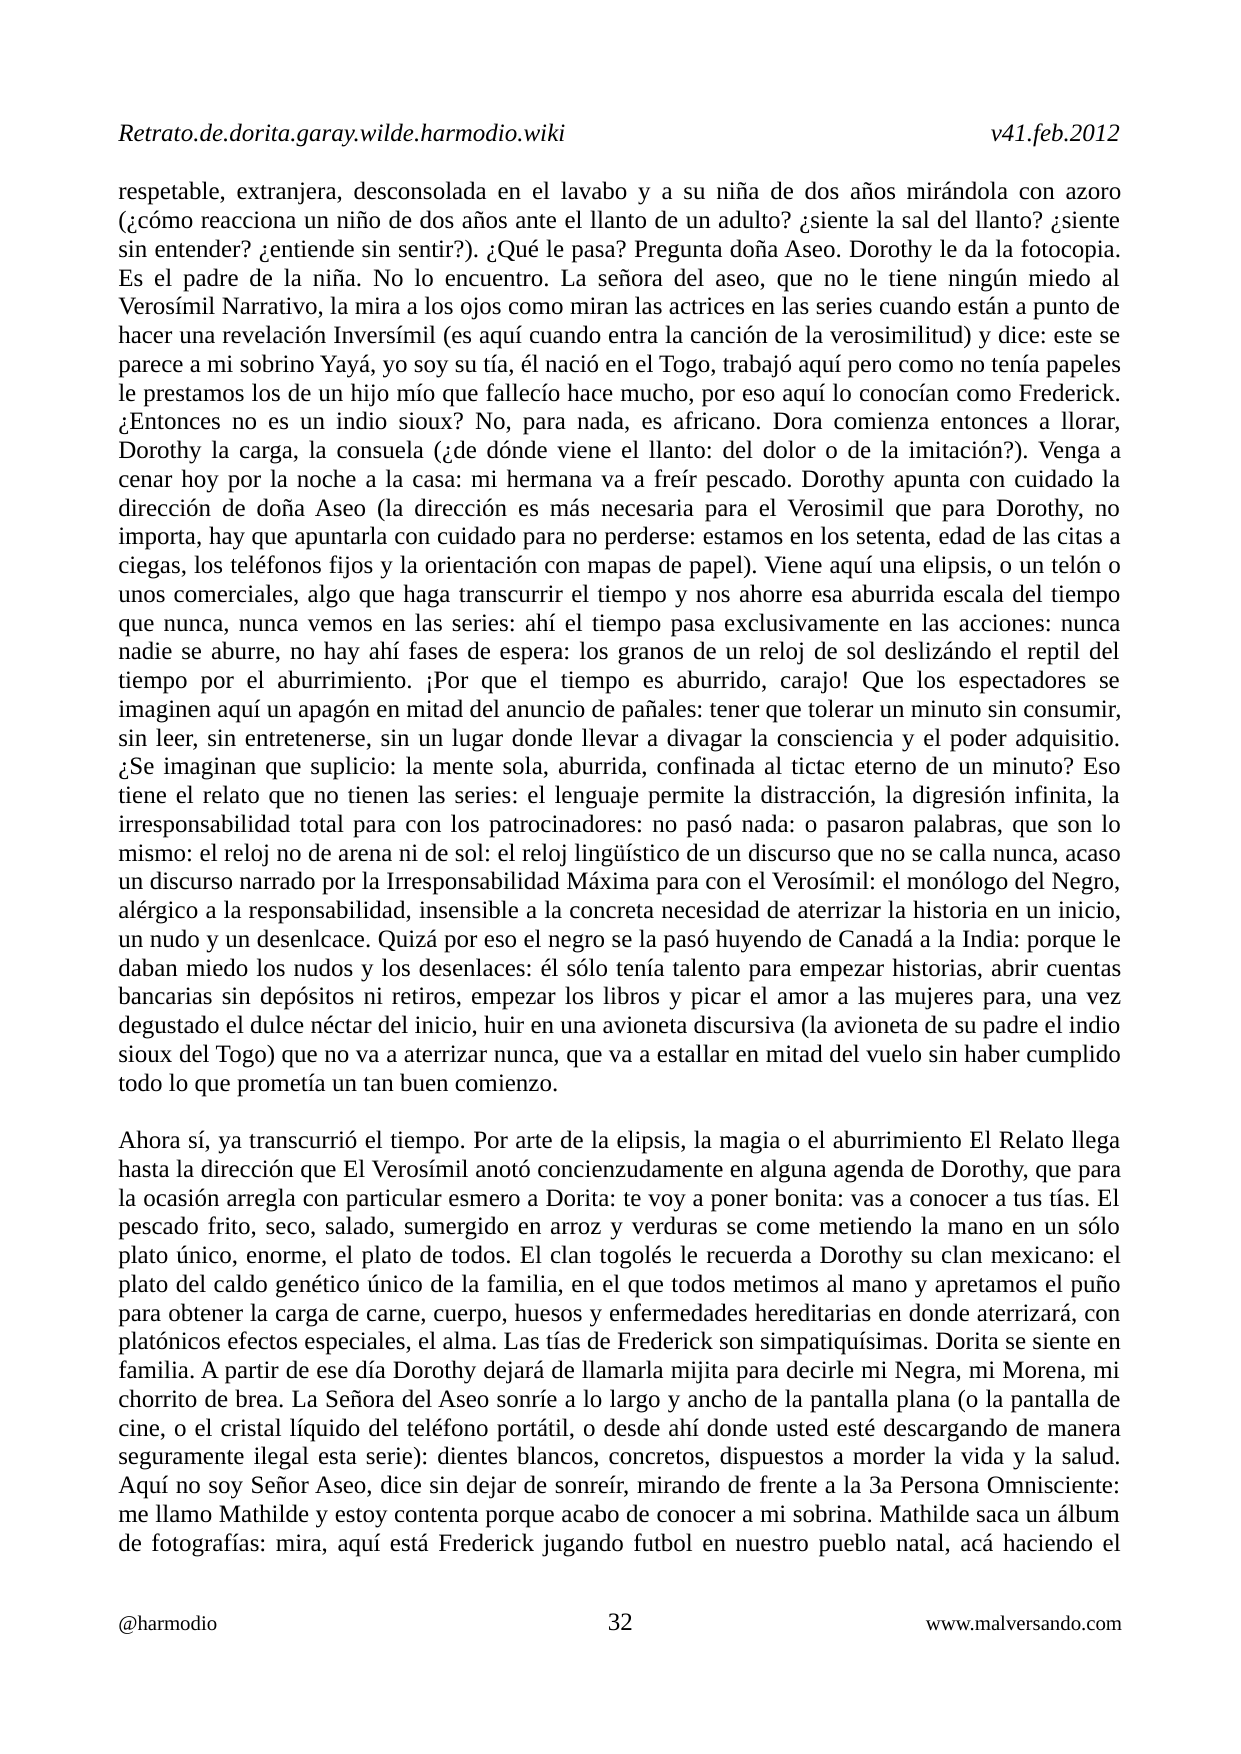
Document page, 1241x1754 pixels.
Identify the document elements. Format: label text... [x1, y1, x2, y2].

text Ahora sí, ya transcurrió el tiempo. Por arte de la elipsis, la magia o el aburrimiento El Relato llega hasta la dirección que El Verosímil anotó concienzudamente en alguna agenda de Dorothy, que para la ocasión arregla con particular esmero a Dorita: te voy a poner bonita: vas a conocer a tus tías. El pescado frito, seco, salado, sumergido en arroz y verduras se come metiendo la mano en un sólo plato único, enorme, el plato de todos. El clan togolés le recuerda a Dorothy su clan mexicano: el plato del caldo genético único de la familia, en el que todos metimos al mano y apretamos el puño para obtener la carga de carne, cuerpo, huesos y enfermedades hereditarias en donde aterrizará, con platónicos efectos especiales, el alma. Las tías de Frederick son simpatiquísimas. Dorita se siente en familia. A partir de ese día Dorothy dejará de llamarla mijita para decirle mi Negra, mi Morena, mi chorrito de brea. La Señora del Aseo sonríe a lo largo y ancho de la pantalla plana (o la pantalla de cine, o el cristal líquido del teléfono portátil, o desde ahí donde usted esté descargando de manera seguramente ilegal esta serie): dientes blancos, concretos, dispuestos a morder la vida y la salud. Aquí no soy Señor Aseo, dice sin dejar de sonreír, mirando de frente a la 3a Persona Omnisciente: me llamo Mathilde y estoy contenta porque acabo de conocer a mi sobrina. Mathilde saca un álbum de fotografías: mira, aquí está Frederick jugando futbol en nuestro pueblo natal, acá haciendo el [118, 1125, 1122, 1556]
text respetable, extranjera, desconsolada en el lavabo y a su niña de dos años mirándola con azoro (¿cómo reacciona un niño de dos años ante el llanto de un adulto? ¿siente la sal del llanto? ¿siente sin entender? ¿entiende sin sentir?). ¿Qué le pasa? Pregunta doña Aseo. Dorothy le da la fotocopia. Es el padre de la niña. No lo encuentro. La señora del aseo, que no le tiene ningún miedo al Verosímil Narrativo, la mira a los ojos como miran las actrices en las series cuando están a punto de hacer una revelación Inversímil (es aquí cuando entra la canción de la verosimilitud) y dice: este se parece a mi sobrino Yayá, yo soy su tía, él nació en el Togo, trabajó aquí pero como no tenía papeles le prestamos los de un hijo mío que fallecío hace mucho, por eso aquí lo conocían como Frederick. ¿Entonces no es un indio sioux? No, para nada, es africano. Dora comienza entonces a llorar, Dorothy la carga, la consuela (¿de dónde viene el llanto: del dolor o de la imitación?). Venga a cenar hoy por la noche a la casa: mi hermana va a freír pescado. Dorothy apunta con cuidado la dirección de doña Aseo (la dirección es más necesaria para el Verosimil que para Dorothy, no importa, hay que apuntarla con cuidado para no perderse: estamos en los setenta, edad de las citas a ciegas, los teléfonos fijos y la orientación con mapas de papel). Viene aquí una elipsis, o un telón o unos comerciales, algo que haga transcurrir el tiempo y nos ahorre esa aburrida escala del tiempo que nunca, nunca vemos en las series: ahí el tiempo pasa exclusivamente en las acciones: nunca nadie se aburre, no hay ahí fases de espera: los granos de un reloj de sol deslizándo el reptil del tiempo por el aburrimiento. ¡Por que el tiempo es aburrido, carajo! Que los espectadores se imaginen aquí un apagón en mitad del anuncio de pañales: tener que tolerar un minuto sin consumir, sin leer, sin entretenerse, sin un lugar donde llevar a divagar la consciencia y el poder adquisitio. ¿Se imaginan que suplicio: la mente sola, aburrida, confinada al tictac eterno de un minuto? Eso tiene el relato que no tienen las series: el lenguaje permite la distracción, la digresión infinita, la irresponsabilidad total para con los patrocinadores: no pasó nada: o pasaron palabras, que son lo mismo: el reloj no de arena ni de sol: el reloj lingüístico de un discurso que no se calla nunca, acaso un discurso narrado por la Irresponsabilidad Máxima para con el Verosímil: el monólogo del Negro, alérgico a la responsabilidad, insensible a la concreta necesidad de aterrizar la historia en un inicio, un nudo y un desenlcace. Quizá por eso el negro se la pasó huyendo de Canadá a la India: porque le daban miedo los nudos y los desenlaces: él sólo tenía talento para empezar historias, abrir cuentas bancarias sin depósitos ni retiros, empezar los libros y picar el amor a las mujeres para, una vez degustado el dulce néctar del inicio, huir en una avioneta discursiva (la avioneta de su padre el indio sioux del Togo) que no va a aterrizar nunca, que va a estallar en mitad del vuelo sin haber cumplido todo lo que prometía un tan buen comienzo. [118, 176, 1122, 1096]
